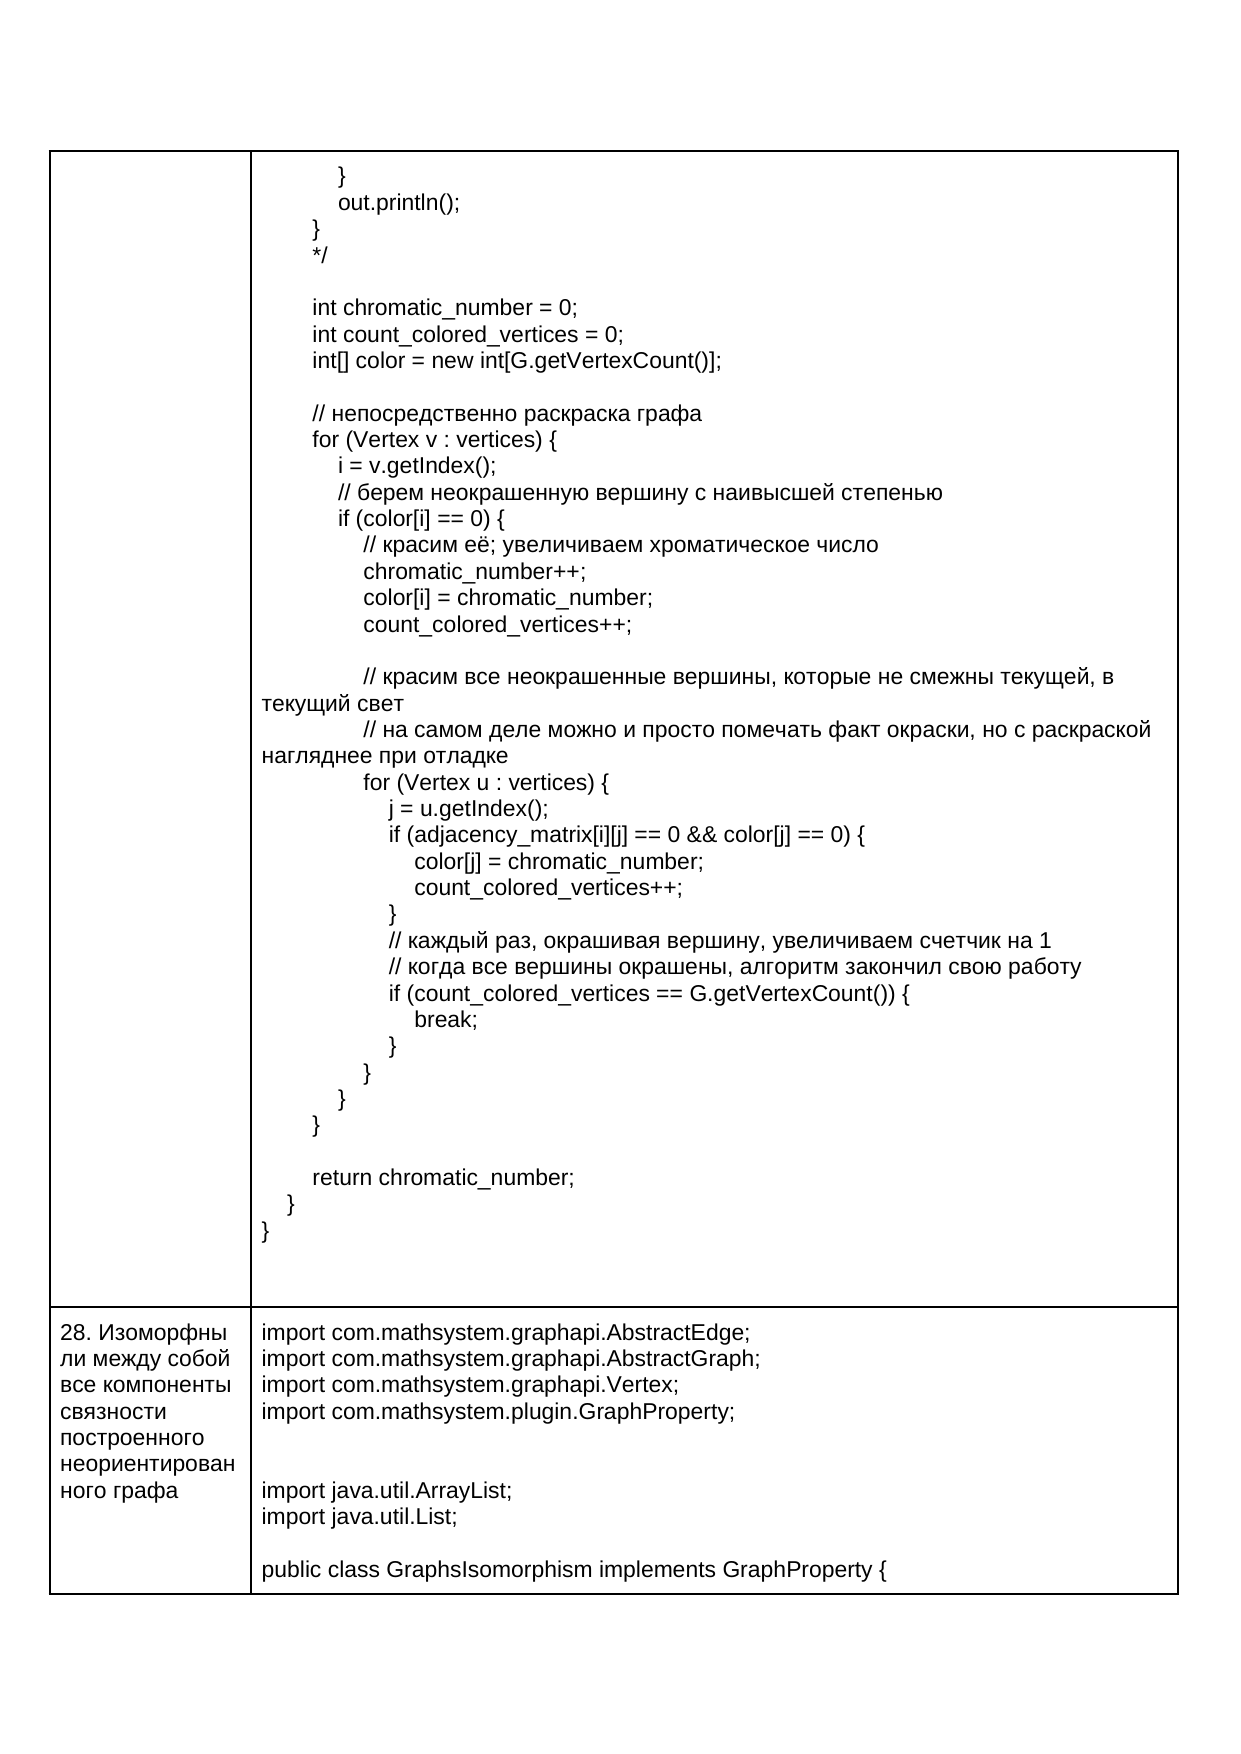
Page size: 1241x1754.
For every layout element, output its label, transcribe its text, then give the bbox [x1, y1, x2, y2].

table_cell 28. Изоморфны ли между собой все компоненты связности построенного неориентированного графа [51, 1308, 250, 1593]
table_header [51, 152, 250, 1306]
table_header } out.println(); } */ int chromatic_number = 0; int count_colored_vertices = 0; int[] color = new int[G.getVertexCount()]; // непосредственно раскраска графа for (Vertex v : vertices) { i = v.getIndex(); // берем неокрашенную вершину с наивысшей степенью if (color[i] == 0) { // красим её; увеличиваем хроматическое число chromatic_number++; color[i] = chromatic_number; count_colored_vertices++; // красим все неокрашенные вершины, которые не смежны текущей, в текущий свет // на самом деле можно и просто помечать факт окраски, но с раскраской нагляднее при отладке for (Vertex u : vertices) { j = u.getIndex(); if (adjacency_matrix[i][j] == 0 && color[j] == 0) { color[j] = chromatic_number; count_colored_vertices++; } // каждый раз, окрашивая вершину, увеличиваем счетчик на 1 // когда все вершины окрашены, алгоритм закончил свою работу if (count_colored_vertices == G.getVertexCount()) { break; } } } } return chromatic_number; } } [252, 152, 1177, 1306]
table_cell import com.mathsystem.graphapi.AbstractEdge; import com.mathsystem.graphapi.AbstractGraph; import com.mathsystem.graphapi.Vertex; import com.mathsystem.plugin.GraphProperty; import java.util.ArrayList; import java.util.List; public class GraphsIsomorphism implements GraphProperty { [252, 1308, 1177, 1593]
